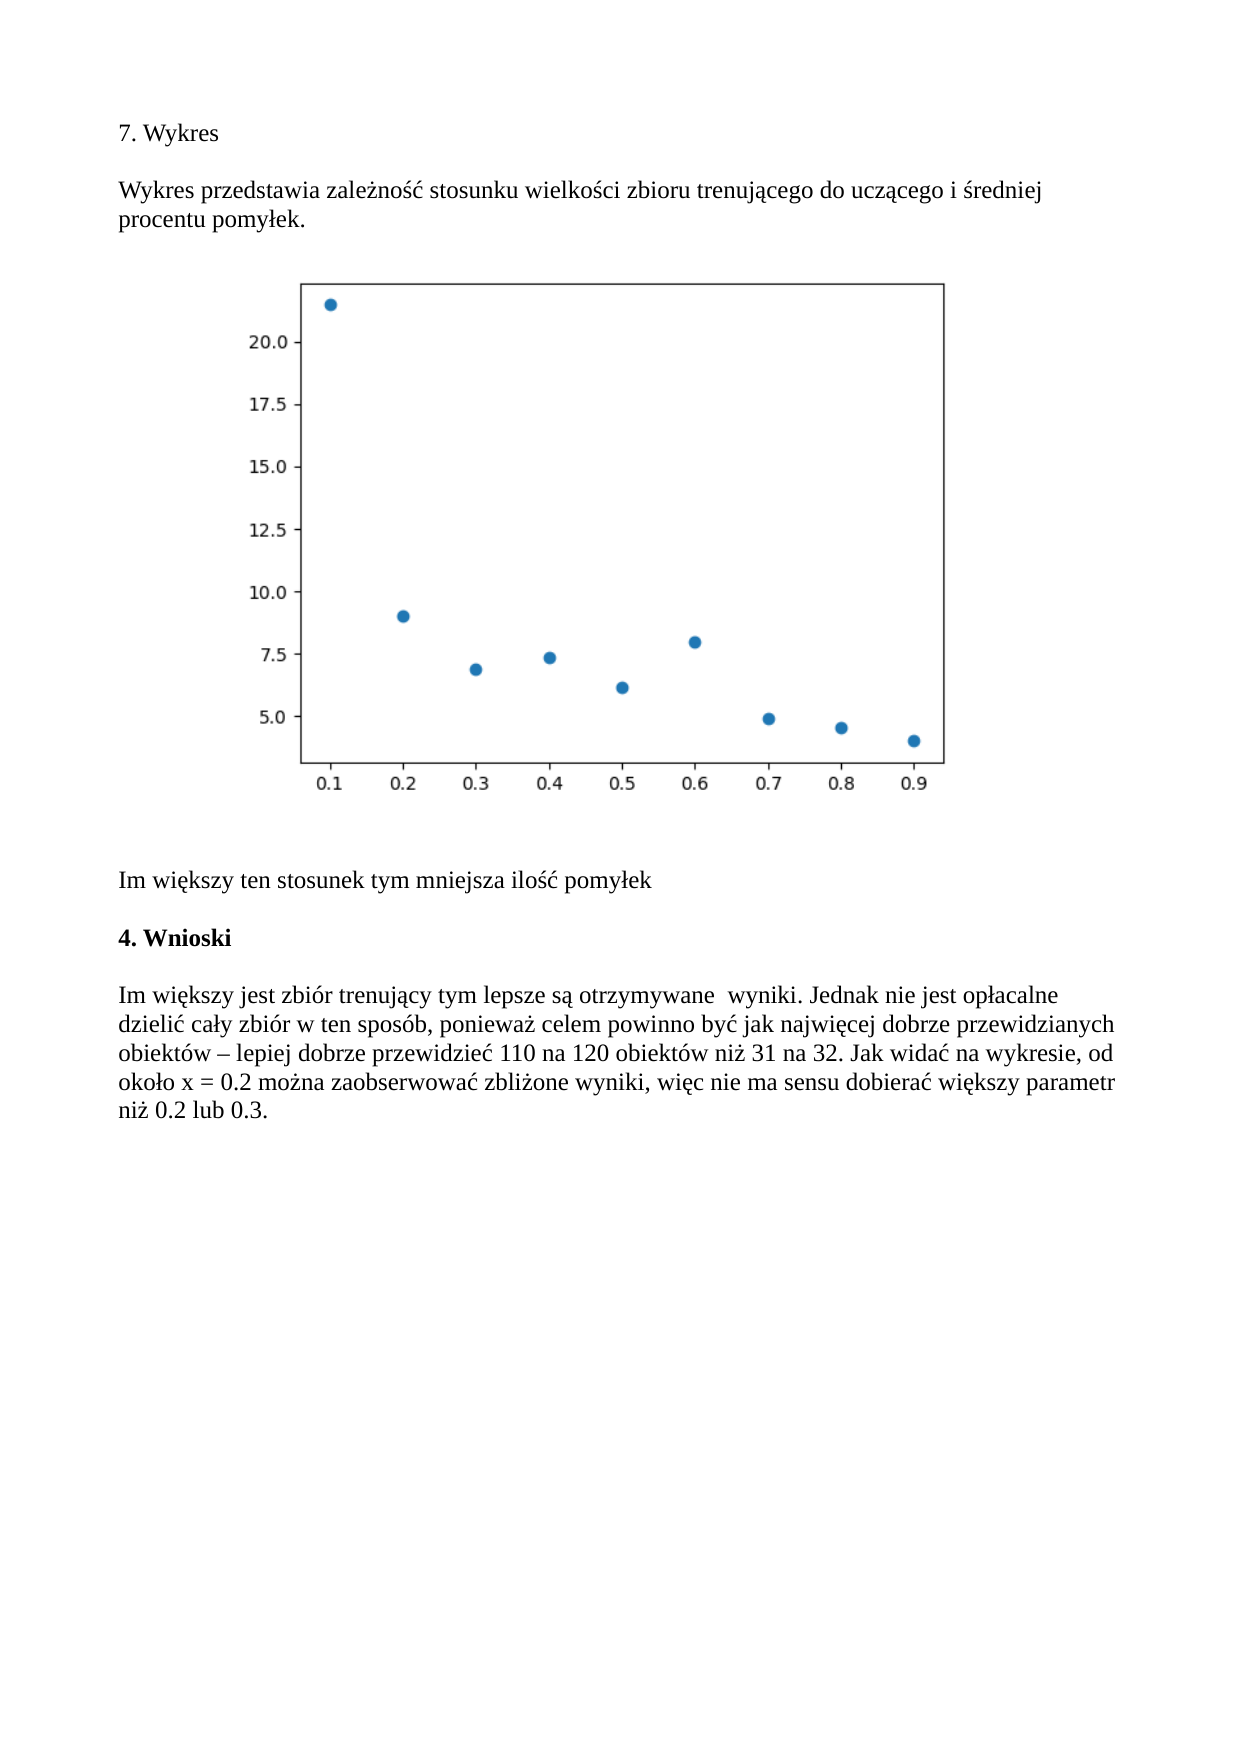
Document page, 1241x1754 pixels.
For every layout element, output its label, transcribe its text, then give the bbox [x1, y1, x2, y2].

text 4. Wnioski [118, 923, 1122, 952]
text Im większy jest zbiór trenujący tym lepsze są otrzymywane wyniki. Jednak nie jest opłacalne dzielić cały zbiór w ten sposób, ponieważ celem powinno być jak najwięcej dobrze przewidzianych obiektów – lepiej dobrze przewidzieć 110 na 120 obiektów niż 31 na 32. Jak widać na wykresie, od około x = 0.2 można zaobserwować zbliżone wyniki, więc nie ma sensu dobierać większy parametr niż 0.2 lub 0.3. [118, 981, 1122, 1124]
text 7. Wykres [118, 118, 1122, 147]
text Wykres przedstawia zależność stosunku wielkości zbioru trenującego do uczącego i średniej procentu pomyłek. [118, 176, 1122, 233]
text Im większy ten stosunek tym mniejsza ilość pomyłek [118, 866, 1122, 894]
picture [224, 246, 1003, 812]
